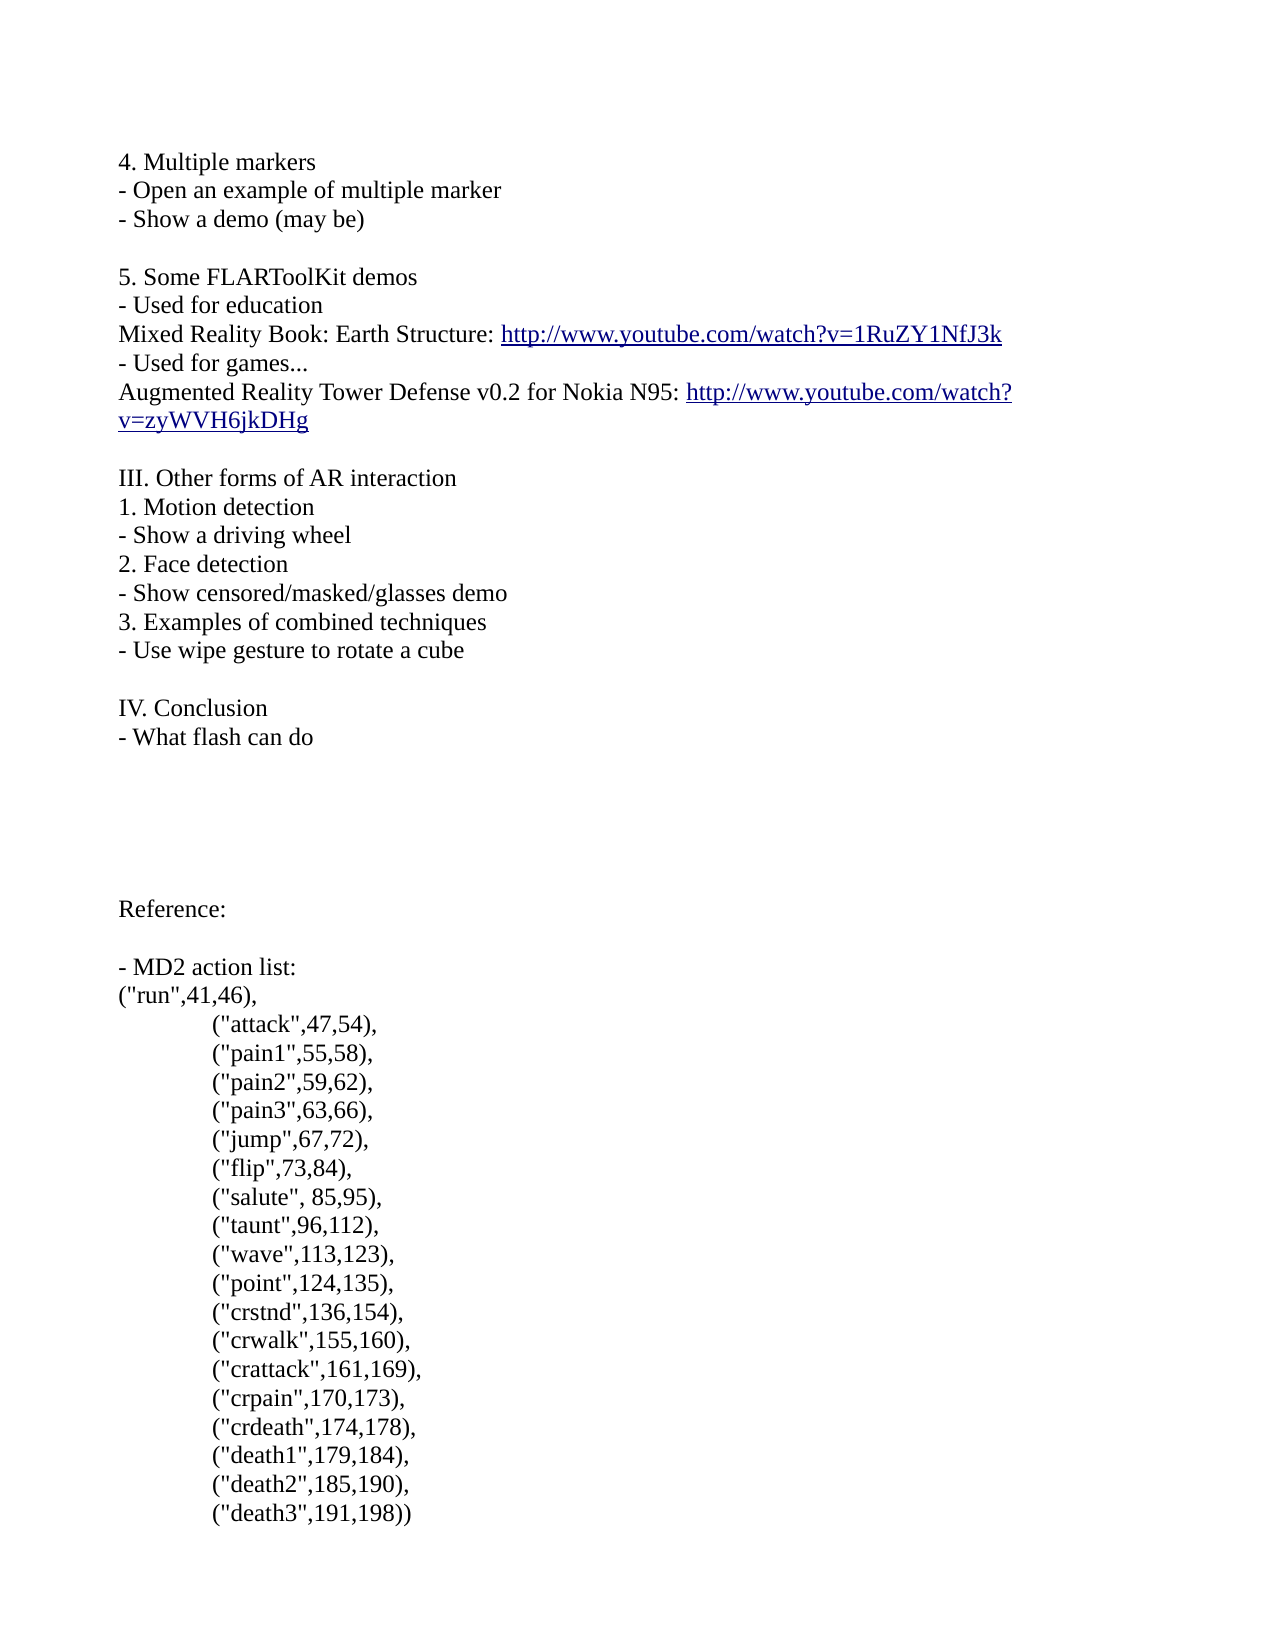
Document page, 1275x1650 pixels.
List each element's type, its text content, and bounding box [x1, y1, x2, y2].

text - Open an example of multiple marker [118, 176, 1157, 204]
text - Used for education [118, 291, 1157, 319]
text ("pain2",59,62), [118, 1067, 1157, 1096]
text 2. Face detection [118, 549, 1157, 578]
text ("crattack",161,169), [118, 1354, 1157, 1383]
text ("pain3",63,66), [118, 1096, 1157, 1124]
text ("pain1",55,58), [118, 1038, 1157, 1067]
text - What flash can do [118, 722, 1157, 751]
text ("crpain",170,173), [118, 1383, 1157, 1412]
text ("wave",113,123), [118, 1239, 1157, 1268]
text ("jump",67,72), [118, 1124, 1157, 1153]
text - MD2 action list: [118, 952, 1157, 981]
text ("salute", 85,95), [118, 1182, 1157, 1211]
text - Show a demo (may be) [118, 204, 1157, 233]
text ("flip",73,84), [118, 1153, 1157, 1182]
text Mixed Reality Book: Earth Structure: http://www.youtube.com/watch?v=1RuZY1NfJ3k [118, 319, 1157, 348]
text ("death2",185,190), [118, 1469, 1157, 1498]
text 4. Multiple markers [118, 147, 1157, 176]
text - Use wipe gesture to rotate a cube [118, 636, 1157, 664]
text 5. Some FLARToolKit demos [118, 262, 1157, 291]
text Augmented Reality Tower Defense v0.2 for Nokia N95: http://www.youtube.com/watch?v=zyWVH6jkDHg [118, 377, 1157, 434]
text IV. Conclusion [118, 693, 1157, 722]
text 1. Motion detection [118, 492, 1157, 521]
text ("run",41,46), [118, 981, 1157, 1009]
text - Used for games... [118, 348, 1157, 377]
text ("attack",47,54), [118, 1009, 1157, 1038]
text ("death3",191,198)) [118, 1498, 1157, 1527]
text ("point",124,135), [118, 1268, 1157, 1297]
text ("crdeath",174,178), [118, 1412, 1157, 1441]
text - Show censored/masked/glasses demo [118, 578, 1157, 607]
text ("crstnd",136,154), [118, 1297, 1157, 1326]
text 3. Examples of combined techniques [118, 607, 1157, 636]
text ("death1",179,184), [118, 1441, 1157, 1469]
text III. Other forms of AR interaction [118, 463, 1157, 492]
text Reference: [118, 894, 1157, 923]
text ("crwalk",155,160), [118, 1326, 1157, 1354]
text ("taunt",96,112), [118, 1211, 1157, 1239]
text - Show a driving wheel [118, 521, 1157, 549]
